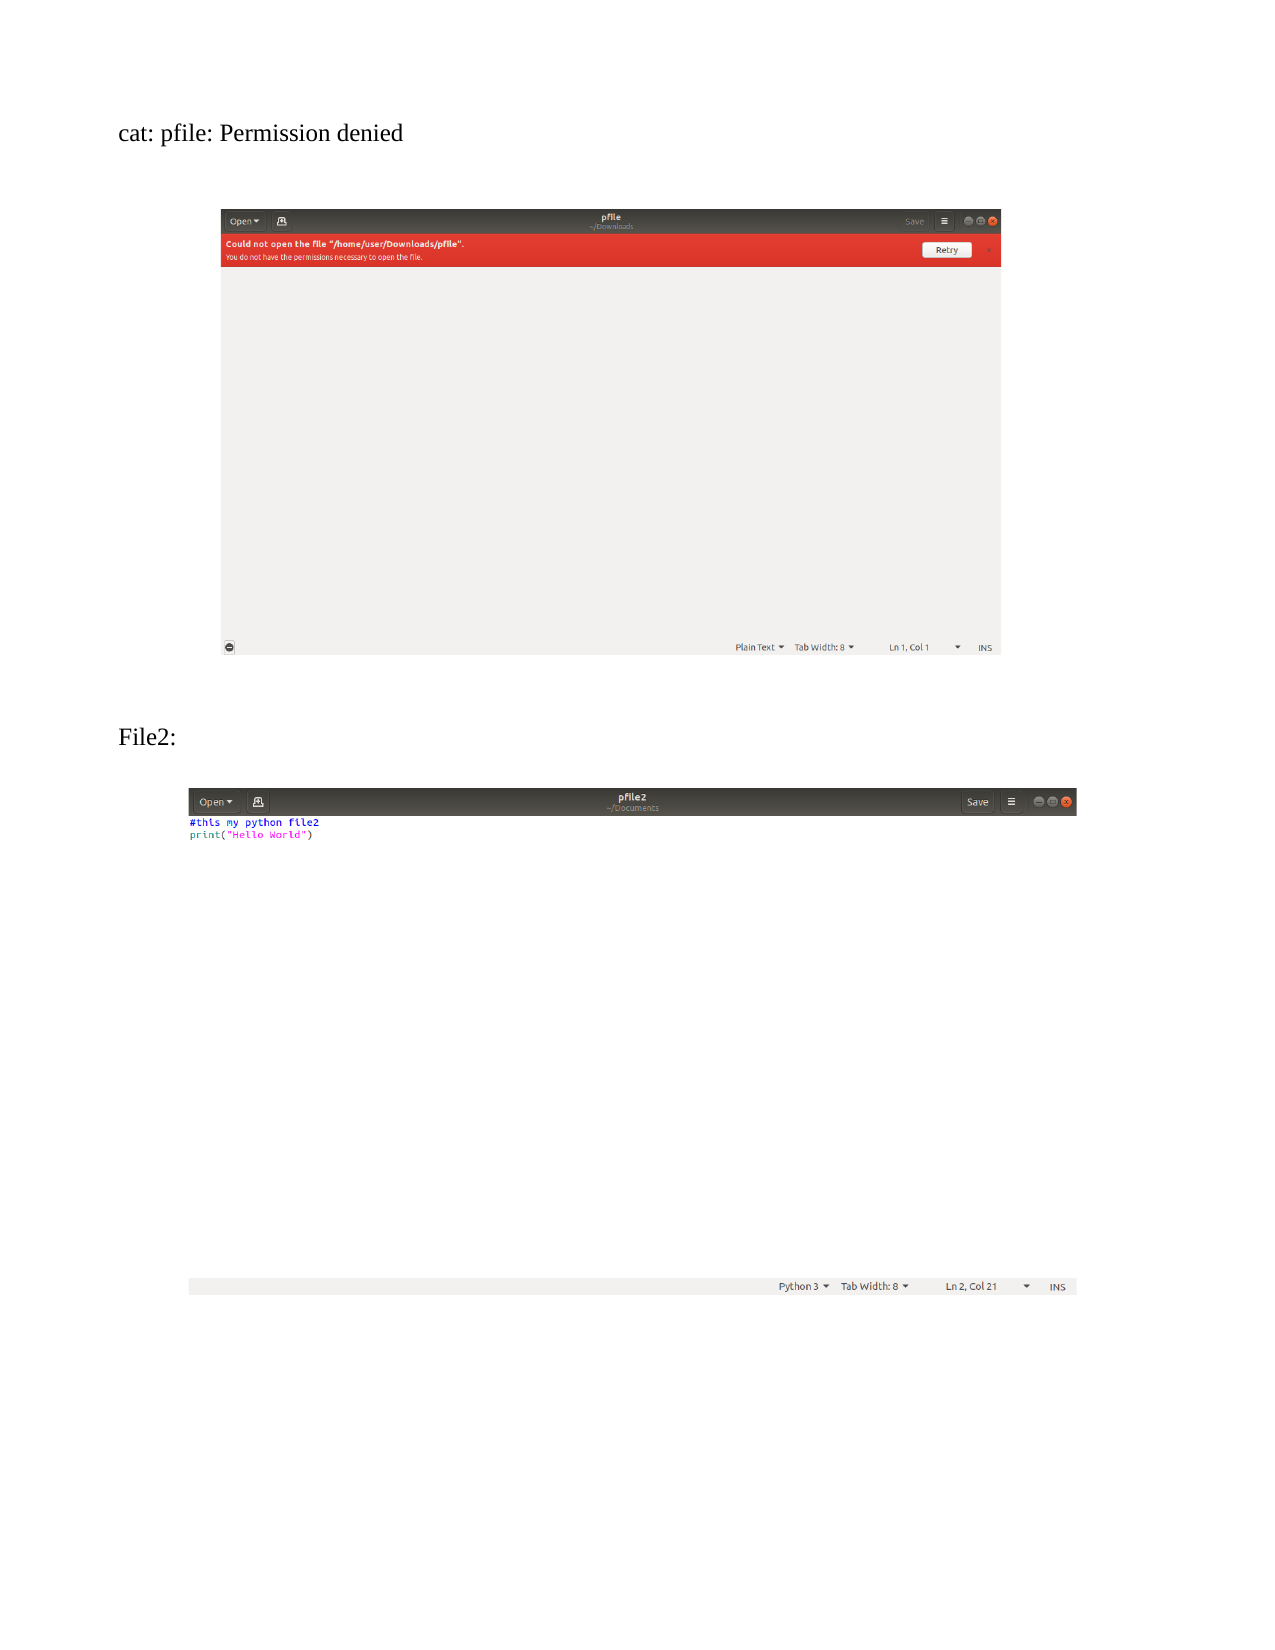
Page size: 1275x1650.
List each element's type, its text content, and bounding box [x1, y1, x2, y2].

picture [188, 788, 1077, 1295]
text cat: pfile: Permission denied [118, 118, 1157, 147]
picture [220, 209, 1002, 655]
text File2: [118, 722, 1157, 751]
